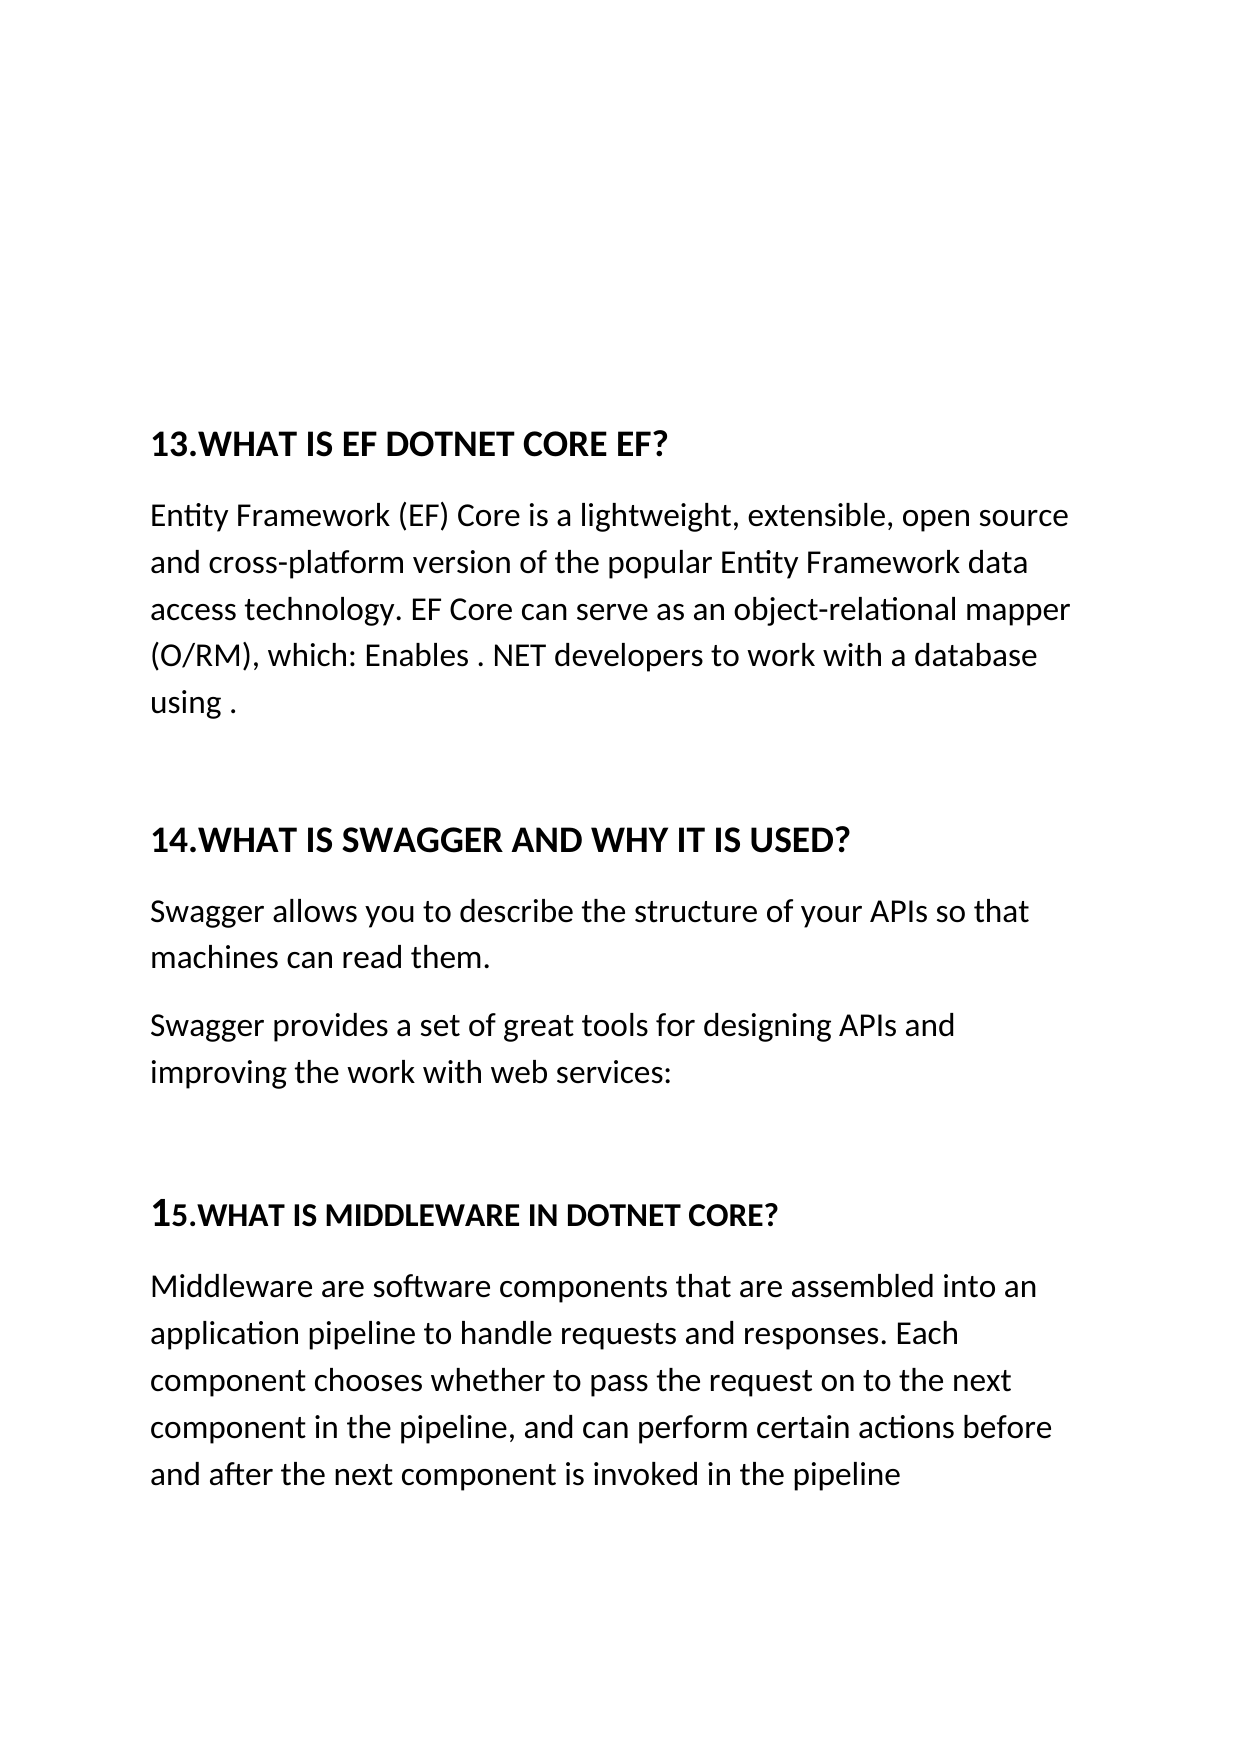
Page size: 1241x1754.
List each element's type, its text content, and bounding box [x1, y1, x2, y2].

text 15.WHAT IS MIDDLEWARE IN DOTNET CORE? [150, 1186, 1090, 1237]
text Swagger allows you to describe the structure of your APIs so that machines can read them. [150, 890, 1090, 977]
text Middleware are software components that are assembled into an application pipeline to handle requests and responses. Each component chooses whether to pass the request on to the next component in the pipeline, and can perform certain actions before and after the next component is invoked in the pipeline [150, 1265, 1090, 1493]
text 13.WHAT IS EF DOTNET CORE EF? [150, 420, 1090, 466]
text 14.WHAT IS SWAGGER AND WHY IT IS USED? [150, 816, 1090, 862]
text Swagger provides a set of great tools for designing APIs and improving the work with web services: [150, 1004, 1090, 1092]
text Entity Framework (EF) Core is a lightweight, extensible, open source and cross-platform version of the popular Entity Framework data access technology. EF Core can serve as an object-relational mapper (O/RM), which: Enables . NET developers to work with a database using . [150, 494, 1090, 722]
